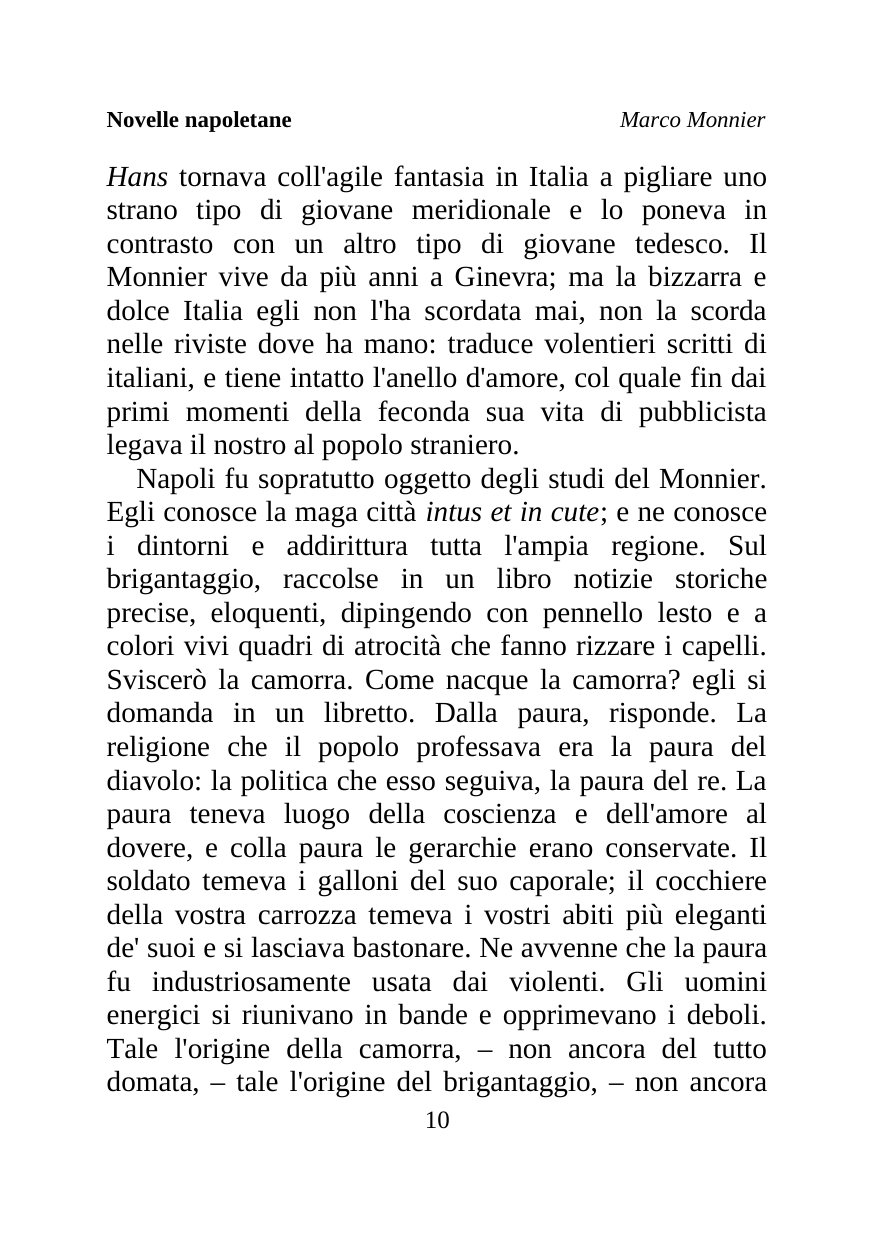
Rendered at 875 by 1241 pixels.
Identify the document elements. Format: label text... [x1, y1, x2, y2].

text Hans tornava coll'agile fantasia in Italia a pigliare uno strano tipo di giovane meridionale e lo poneva in contrasto con un altro tipo di giovane tedesco. Il Monnier vive da più anni a Ginevra; ma la bizzarra e dolce Italia egli non l'ha scordata mai, non la scorda nelle riviste dove ha mano: traduce volentieri scritti di italiani, e tiene intatto l'anello d'amore, col quale fin dai primi momenti della feconda sua vita di pubblicista legava il nostro al popolo straniero. [106, 159, 768, 461]
text Napoli fu sopratutto oggetto degli studi del Monnier. Egli conosce la maga città intus et in cute; e ne conosce i dintorni e addirittura tutta l'ampia regione. Sul brigantaggio, raccolse in un libro notizie storiche precise, eloquenti, dipingendo con pennello lesto e a colori vivi quadri di atrocità che fanno rizzare i capelli. Sviscerò la camorra. Come nacque la camorra? egli si domanda in un libretto. Dalla paura, risponde. La religione che il popolo professava era la paura del diavolo: la politica che esso seguiva, la paura del re. La paura teneva luogo della coscienza e dell'amore al dovere, e colla paura le gerarchie erano conservate. Il soldato temeva i galloni del suo caporale; il cocchiere della vostra carrozza temeva i vostri abiti più eleganti de' suoi e si lasciava bastonare. Ne avvenne che la paura fu industriosamente usata dai violenti. Gli uomini energici si riunivano in bande e opprimevano i deboli. Tale l'origine della camorra, – non ancora del tutto domata, – tale l'origine del brigantaggio, – non ancora [106, 461, 768, 1098]
